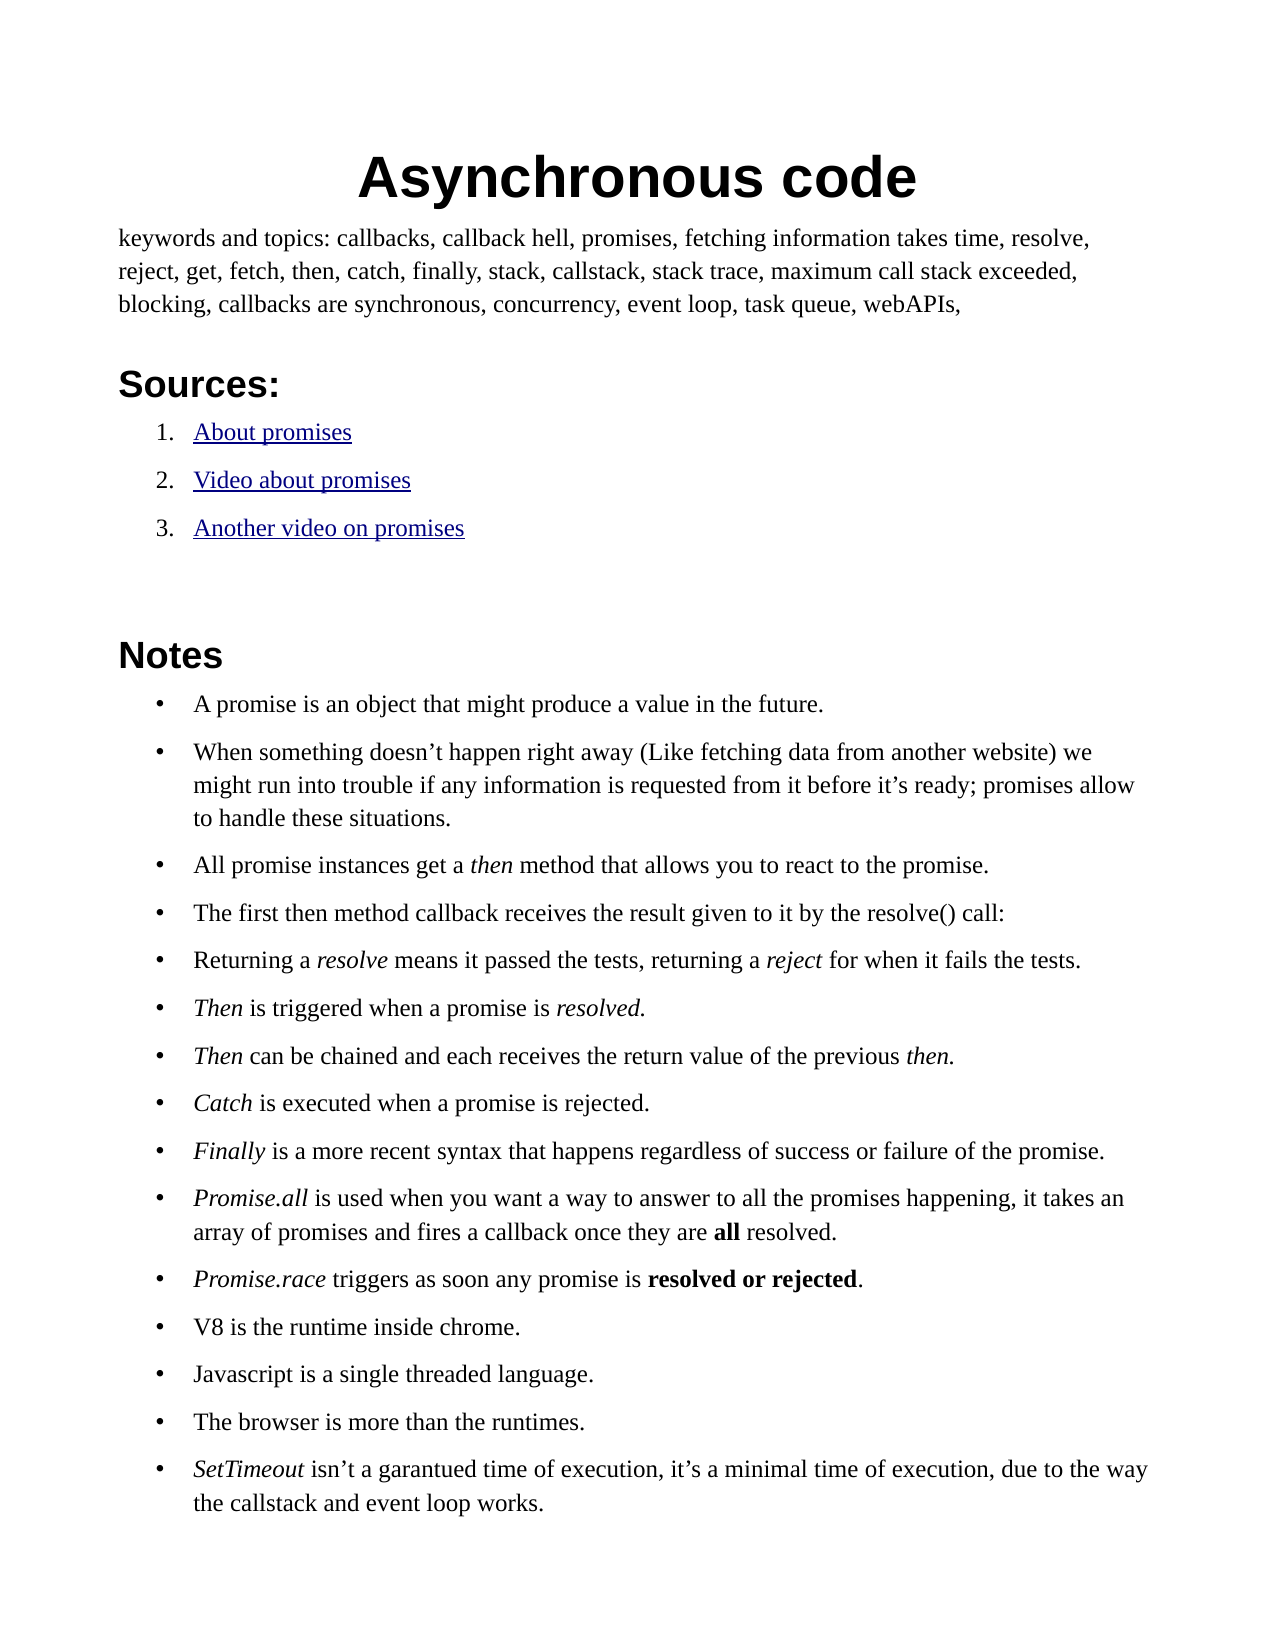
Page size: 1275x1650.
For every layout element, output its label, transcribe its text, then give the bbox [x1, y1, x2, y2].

list A promise is an object that might produce a value in the future. [156, 689, 1157, 718]
list Javascript is a single threaded language. [156, 1359, 1157, 1388]
list When something doesn’t happen right away (Like fetching data from another website) we might run into trouble if any information is requested from it before it’s ready; promises allow to handle these situations. [156, 737, 1157, 831]
list Catch is executed when a promise is rejected. [156, 1088, 1157, 1117]
list The browser is more than the runtimes. [156, 1407, 1157, 1436]
list Then is triggered when a promise is resolved. [156, 993, 1157, 1022]
list Finally is a more recent syntax that happens regardless of success or failure of the promise. [156, 1136, 1157, 1165]
text keywords and topics: callbacks, callback hell, promises, fetching information takes time, resolve, reject, get, fetch, then, catch, finally, stack, callstack, stack trace, maximum call stack exceeded, blocking, callbacks are synchronous, concurrency, event loop, task queue, webAPIs, [118, 223, 1157, 317]
list Then can be chained and each receives the return value of the previous then. [156, 1041, 1157, 1069]
list All promise instances get a then method that allows you to react to the promise. [156, 850, 1157, 879]
list About promises [156, 417, 1157, 446]
list Promise.race triggers as soon any promise is resolved or rejected. [156, 1264, 1157, 1293]
list SetTimeout isn’t a garantued time of execution, it’s a minimal time of execution, due to the way the callstack and event loop works. [156, 1454, 1157, 1516]
list Returning a resolve means it passed the tests, returning a reject for when it fails the tests. [156, 946, 1157, 974]
title Asynchronous code [118, 143, 1157, 210]
list Promise.all is used when you want a way to answer to all the promises happening, it takes an array of promises and fires a callback once they are all resolved. [156, 1183, 1157, 1245]
subtitle Notes [118, 633, 1157, 677]
subtitle Sources: [118, 361, 1157, 405]
list Another video on promises [156, 513, 1157, 541]
list Video about promises [156, 465, 1157, 494]
list V8 is the runtime inside chrome. [156, 1312, 1157, 1341]
list The first then method callback receives the result given to it by the resolve() call: [156, 898, 1157, 927]
